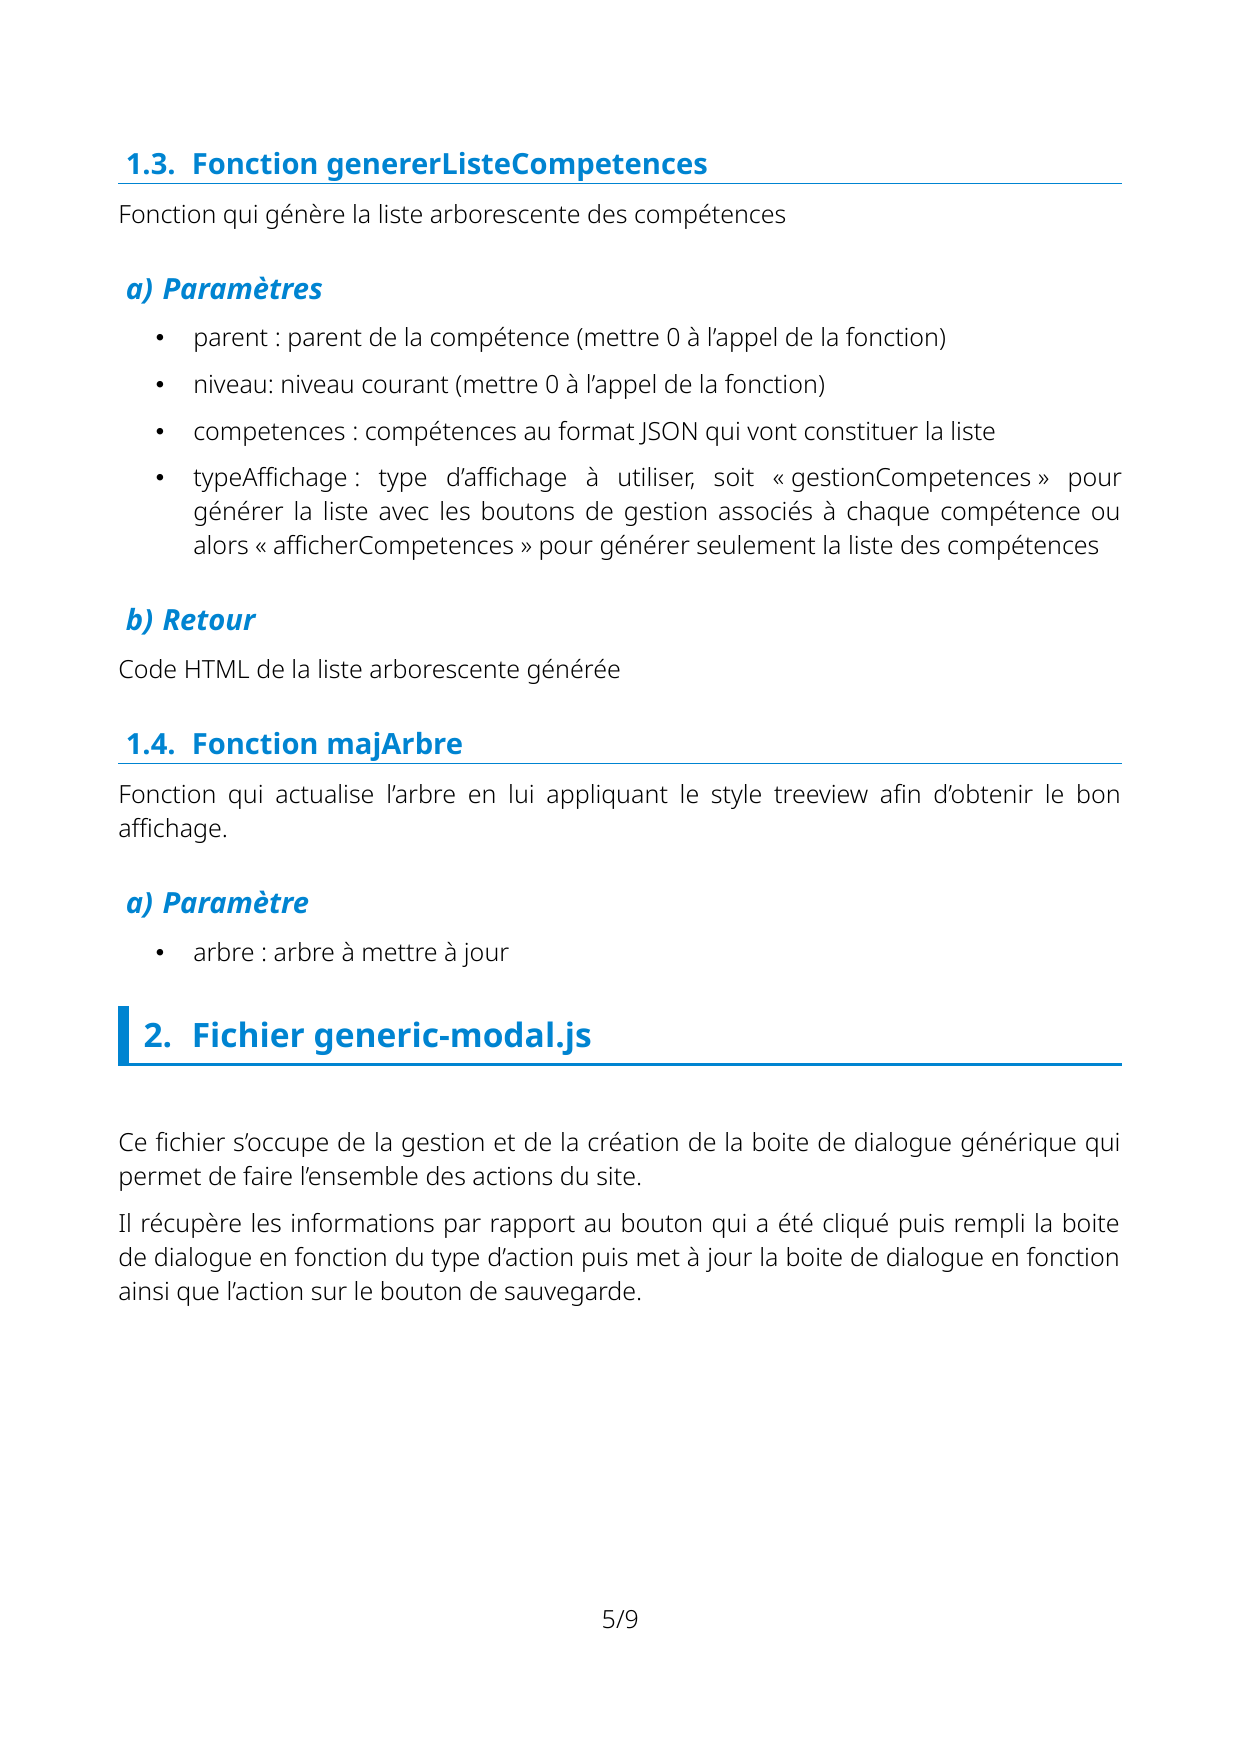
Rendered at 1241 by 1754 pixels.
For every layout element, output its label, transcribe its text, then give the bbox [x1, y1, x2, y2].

text Fonction qui génère la liste arborescente des compétences [118, 196, 1122, 230]
subtitle Fonction majArbre [118, 723, 1122, 763]
list competences : compétences au format JSON qui vont constituer la liste [156, 413, 1122, 447]
subtitle Paramètre [89, 882, 1122, 922]
list parent : parent de la compétence (mettre 0 à l’appel de la fonction) [156, 320, 1122, 354]
subtitle Retour [89, 599, 1122, 639]
text Code HTML de la liste arborescente générée [118, 652, 1122, 686]
list arbre : arbre à mettre à jour [156, 934, 1122, 968]
subtitle Fichier generic-modal.js [129, 1006, 1122, 1063]
subtitle Fonction genererListeCompetences [118, 143, 1122, 183]
list niveau: niveau courant (mettre 0 à l’appel de la fonction) [156, 367, 1122, 401]
text Fonction qui actualise l’arbre en lui appliquant le style treeview afin d’obtenir le bon affichage. [118, 776, 1122, 844]
subtitle Paramètres [89, 268, 1122, 308]
text Ce fichier s’occupe de la gestion et de la création de la boite de dialogue générique qui permet de faire l’ensemble des actions du site. [118, 1124, 1122, 1193]
text Il récupère les informations par rapport au bouton qui a été cliqué puis rempli la boite de dialogue en fonction du type d’action puis met à jour la boite de dialogue en fonction ainsi que l’action sur le bouton de sauvegarde. [118, 1205, 1122, 1307]
list typeAffichage : type d’affichage à utiliser, soit « gestionCompetences » pour générer la liste avec les boutons de gestion associés à chaque compétence ou alors « afficherCompetences » pour générer seulement la liste des compétences [156, 460, 1122, 562]
